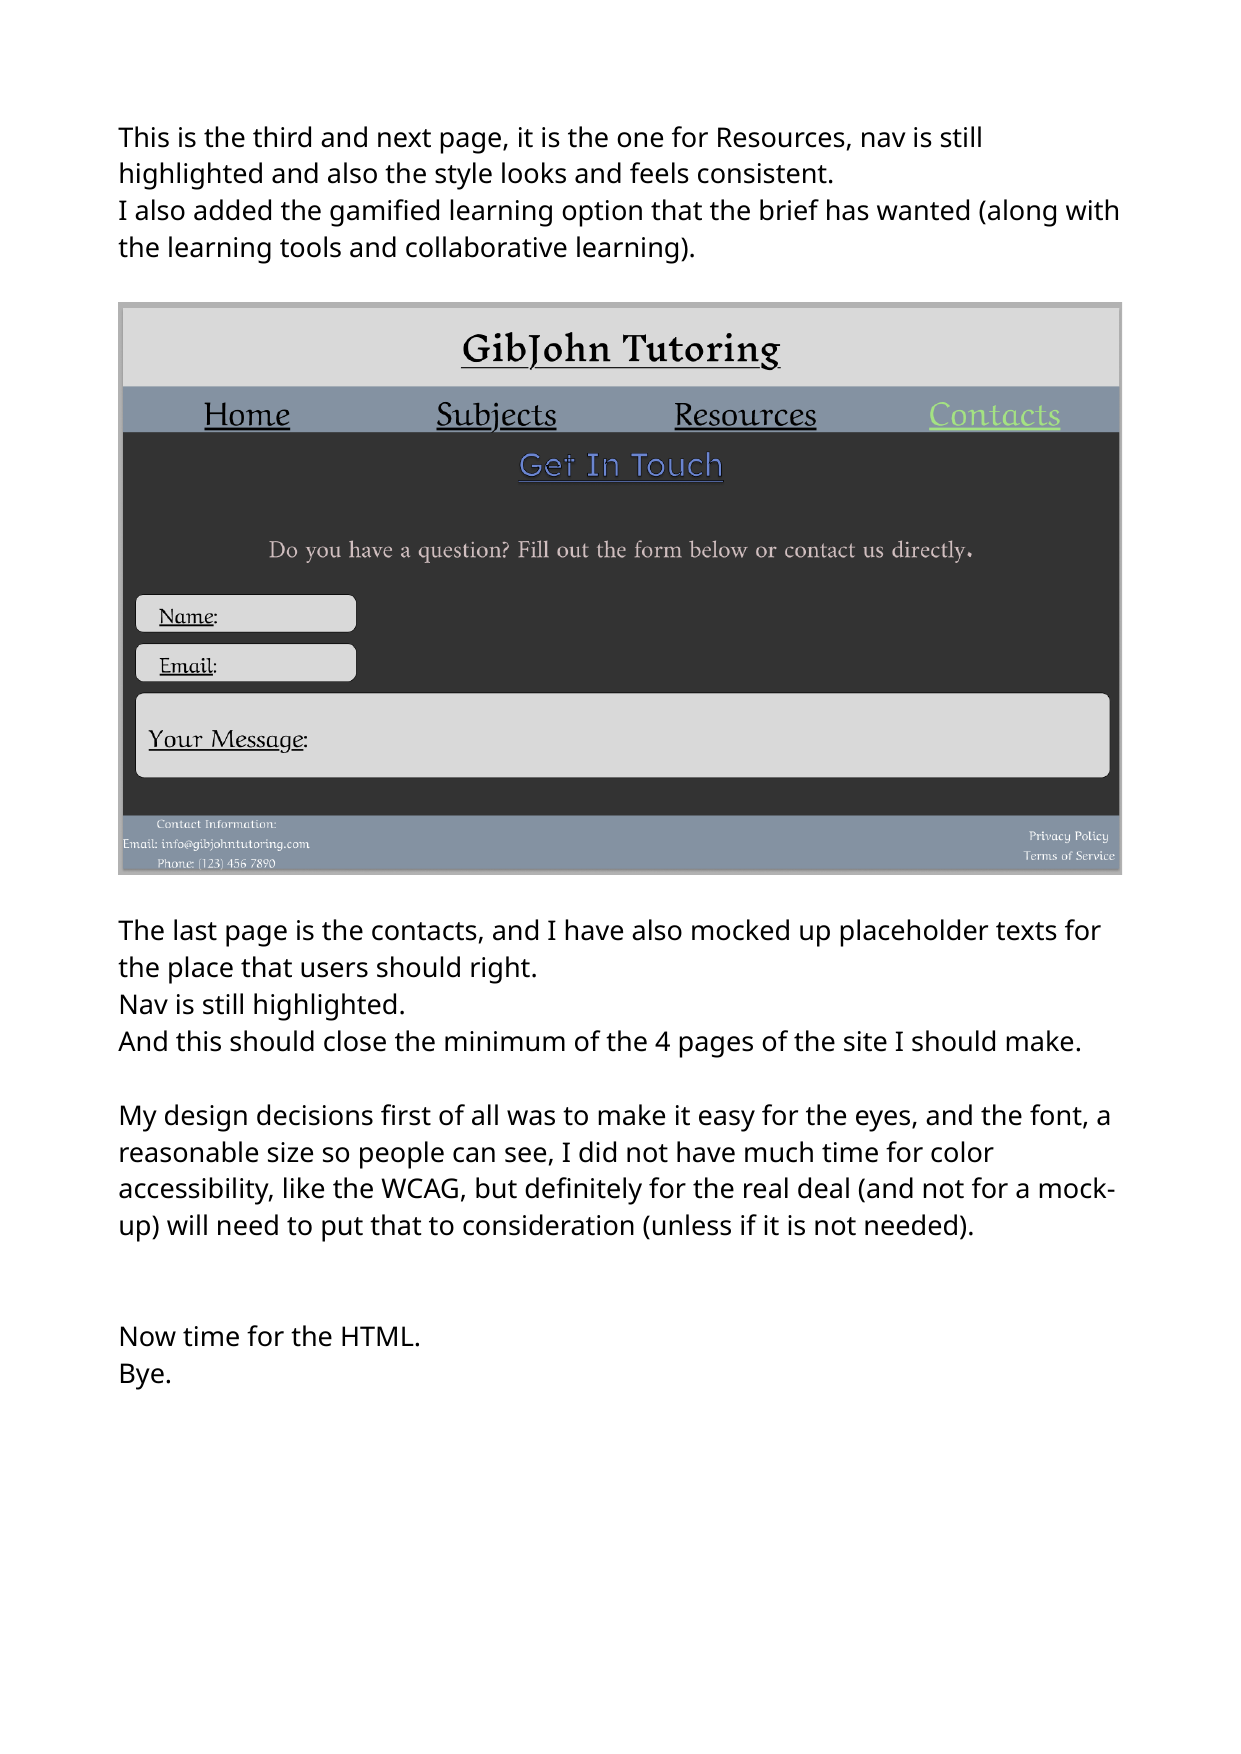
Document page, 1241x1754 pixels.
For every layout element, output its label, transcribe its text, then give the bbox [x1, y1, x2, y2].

text My design decisions first of all was to make it easy for the eyes, and the font, a reasonable size so people can see, I did not have much time for color accessibility, like the WCAG, but definitely for the real deal (and not for a mock-up) will need to put that to consideration (unless if it is not needed). [118, 1096, 1122, 1244]
text Bye. [118, 1354, 1122, 1391]
text The last page is the contacts, and I have also mocked up placeholder texts for the place that users should right. [118, 912, 1122, 986]
text Nav is still highlighted. [118, 986, 1122, 1022]
picture [118, 302, 1123, 875]
text Now time for the HTML. [118, 1317, 1122, 1354]
text And this should close the minimum of the 4 pages of the site I should make. [118, 1022, 1122, 1059]
text I also added the gamified learning option that the brief has wanted (along with the learning tools and collaborative learning). [118, 192, 1122, 266]
text This is the third and next page, it is the one for Resources, nav is still highlighted and also the style looks and feels consistent. [118, 118, 1122, 192]
